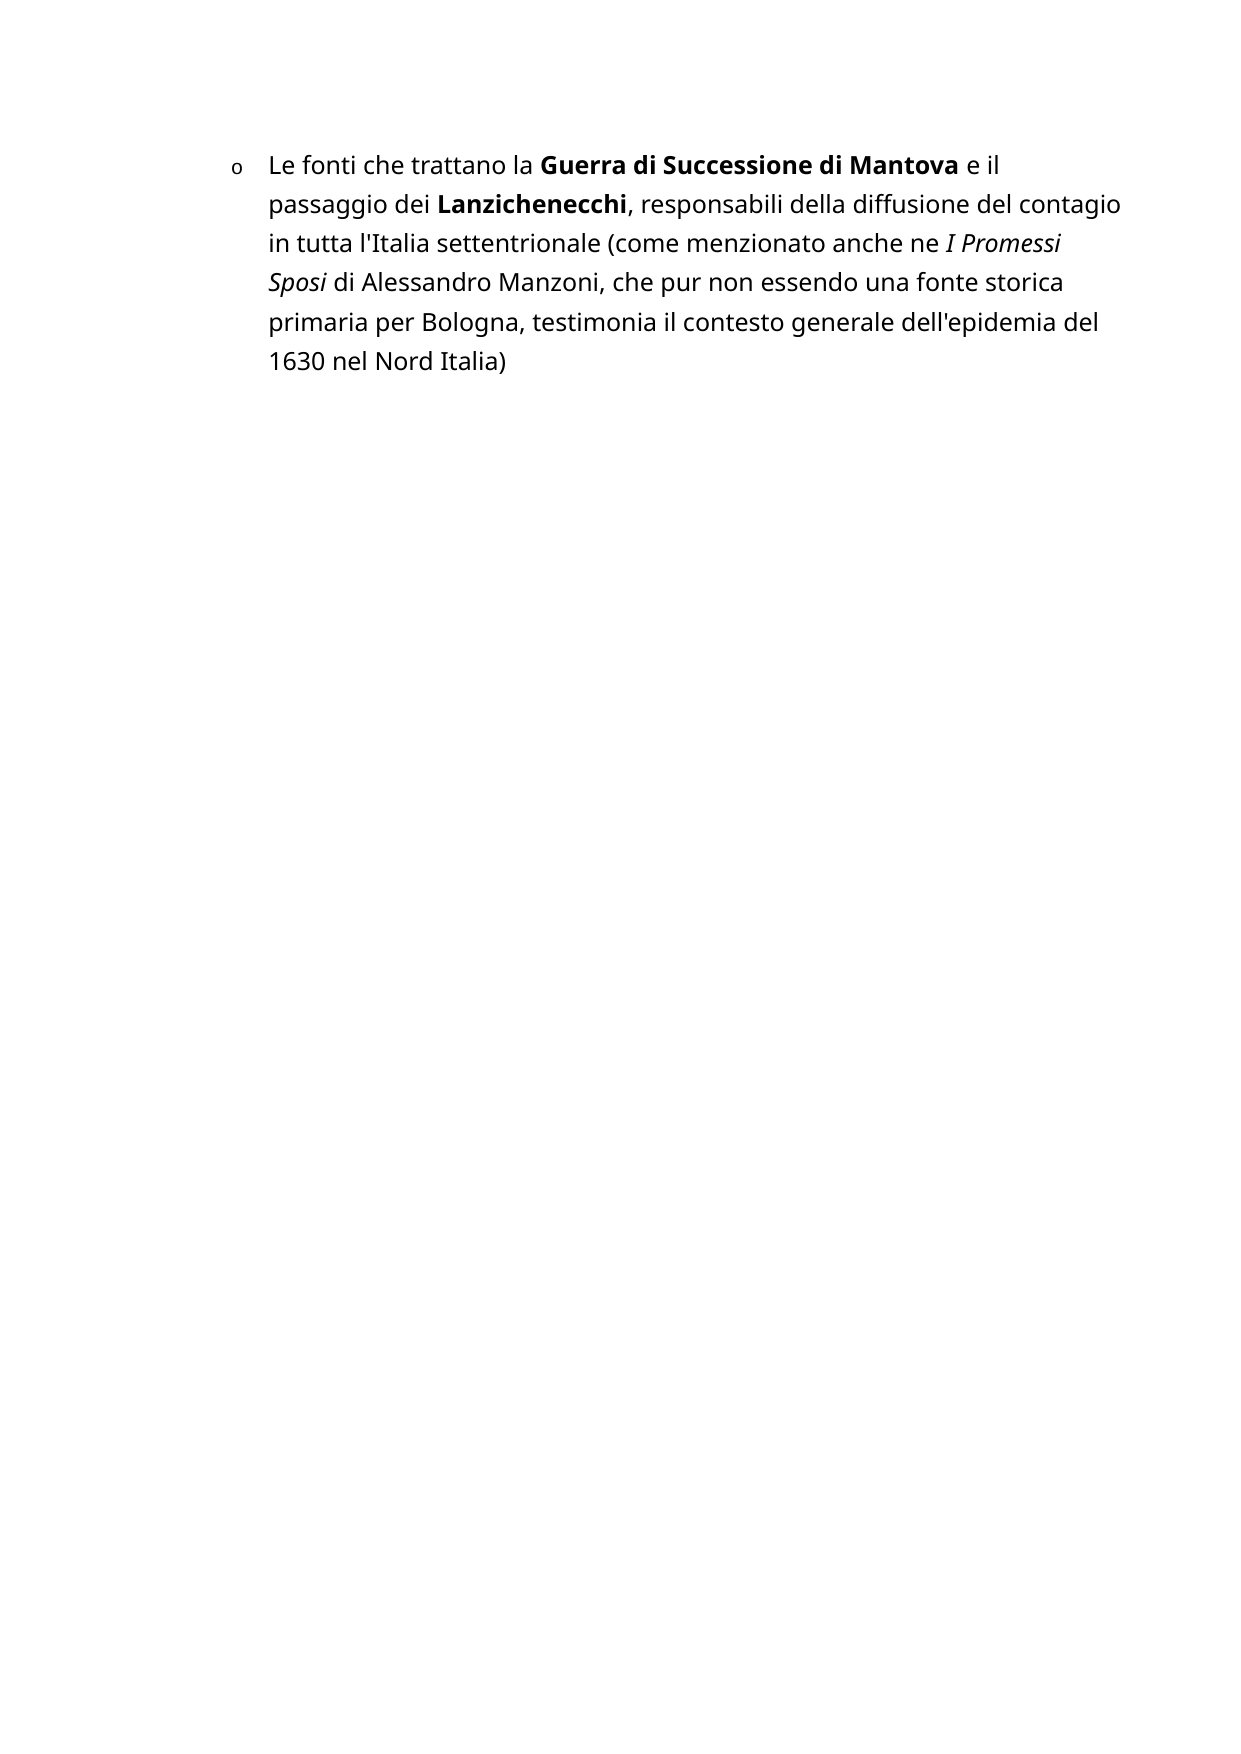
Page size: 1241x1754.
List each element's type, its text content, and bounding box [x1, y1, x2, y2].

list Le fonti che trattano la Guerra di Successione di Mantova e il passaggio dei Lanzichenecchi, responsabili della diffusione del contagio in tutta l'Italia settentrionale (come menzionato anche ne I Promessi Sposi di Alessandro Manzoni, che pur non essendo una fonte storica primaria per Bologna, testimonia il contesto generale dell'epidemia del 1630 nel Nord Italia) [231, 148, 1122, 377]
